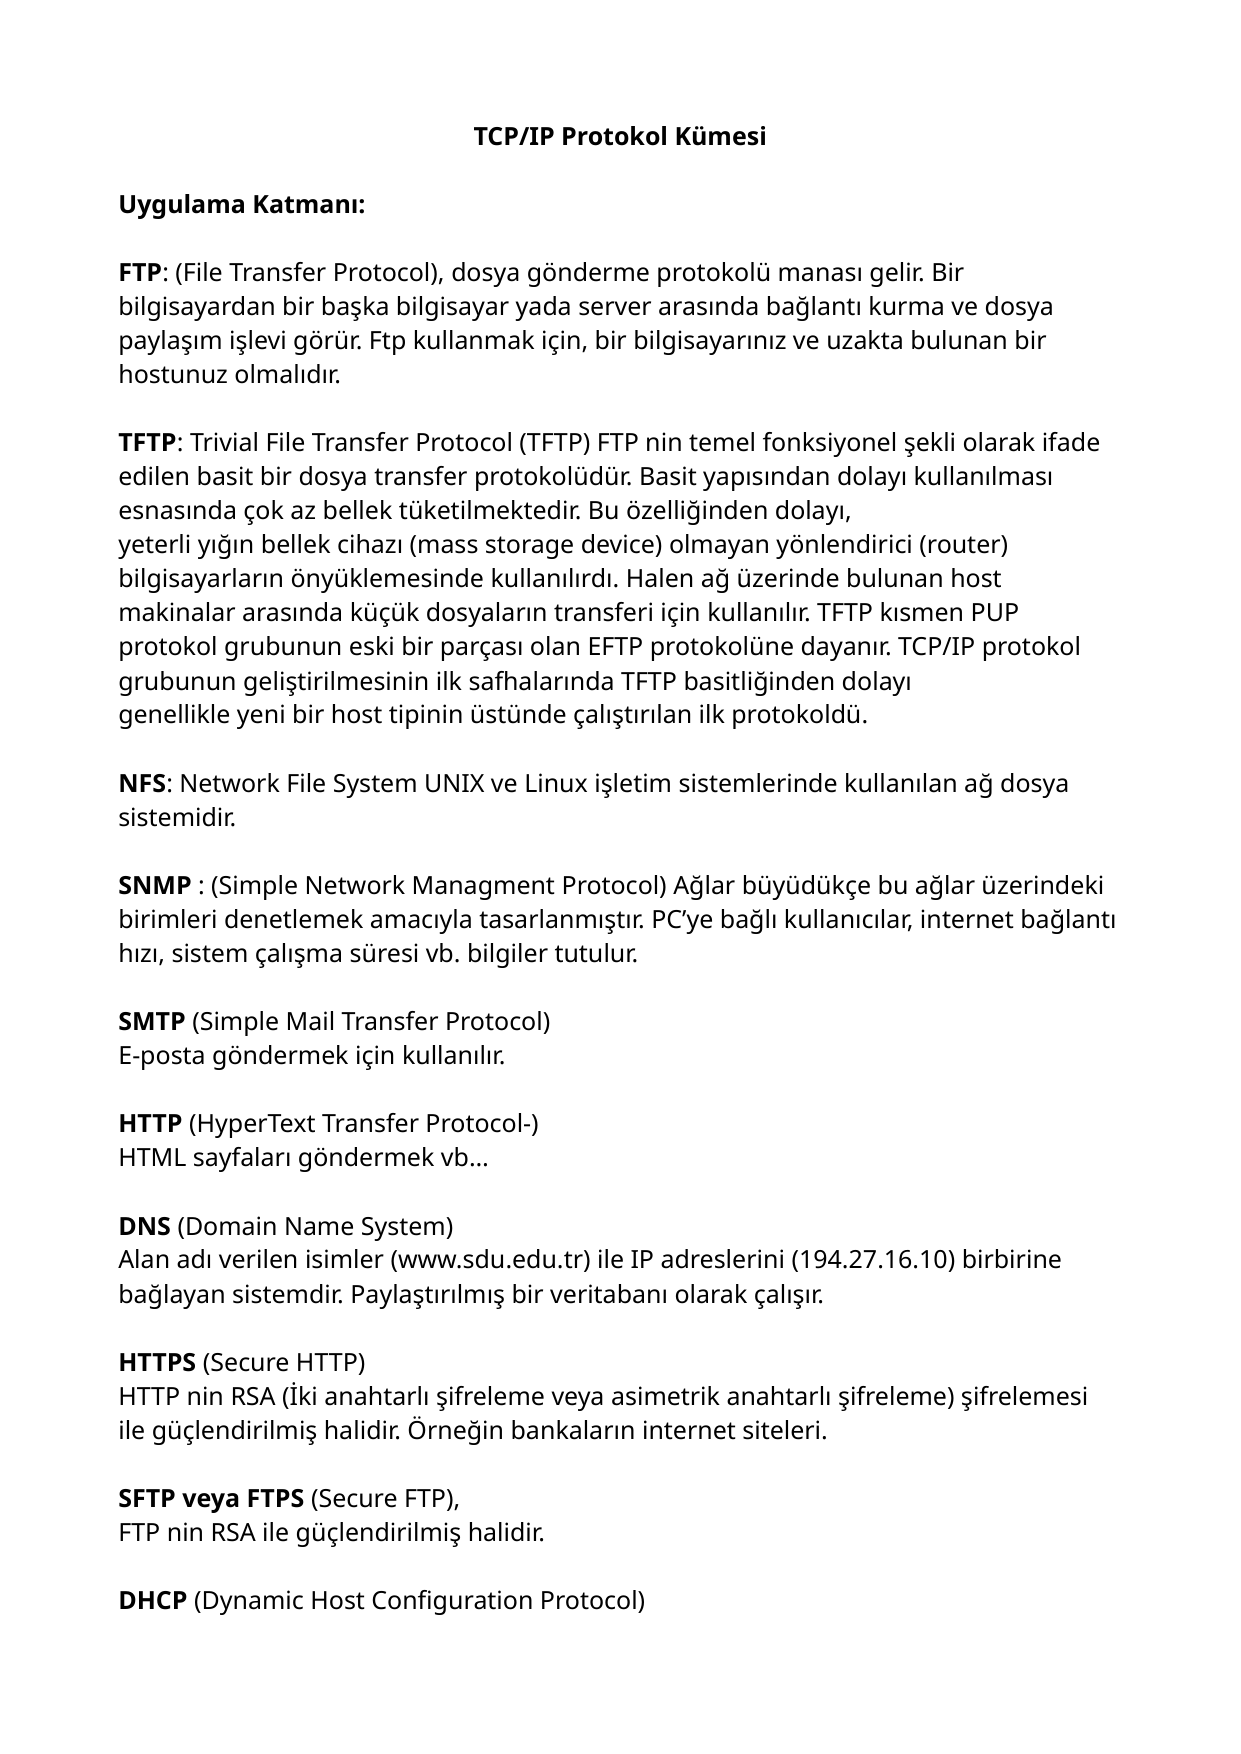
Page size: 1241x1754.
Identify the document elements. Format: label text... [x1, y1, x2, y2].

text FTP: (File Transfer Protocol), dosya gönderme protokolü manası gelir. Bir bilgisayardan bir başka bilgisayar yada server arasında bağlantı kurma ve dosya paylaşım işlevi görür. Ftp kullanmak için, bir bilgisayarınız ve uzakta bulunan bir hostunuz olmalıdır. [118, 254, 1122, 391]
text SMTP (Simple Mail Transfer Protocol) [118, 1004, 1122, 1038]
text TCP/IP Protokol Kümesi [118, 118, 1122, 152]
text FTP nin RSA ile güçlendirilmiş halidir. [118, 1515, 1122, 1549]
text NFS: Network File System UNIX ve Linux işletim sistemlerinde kullanılan ağ dosya sistemidir. [118, 765, 1122, 833]
text genellikle yeni bir host tipinin üstünde çalıştırılan ilk protokoldü. [118, 697, 1122, 731]
text Uygulama Katmanı: [118, 186, 1122, 220]
text DNS (Domain Name System) [118, 1208, 1122, 1242]
text E-posta göndermek için kullanılır. [118, 1038, 1122, 1072]
text HTTP (HyperText Transfer Protocol-) [118, 1106, 1122, 1140]
text HTTPS (Secure HTTP) [118, 1344, 1122, 1378]
text DHCP (Dynamic Host Configuration Protocol) [118, 1583, 1122, 1617]
text TFTP: Trivial File Transfer Protocol (TFTP) FTP nin temel fonksiyonel şekli olarak ifade edilen basit bir dosya transfer protokolüdür. Basit yapısından dolayı kullanılması esnasında çok az bellek tüketilmektedir. Bu özelliğinden dolayı, [118, 425, 1122, 527]
text SNMP : (Simple Network Managment Protocol) Ağlar büyüdükçe bu ağlar üzerindeki birimleri denetlemek amacıyla tasarlanmıştır. PC’ye bağlı kullanıcılar, internet bağlantı hızı, sistem çalışma süresi vb. bilgiler tutulur. [118, 867, 1122, 970]
text HTTP nin RSA (İki anahtarlı şifreleme veya asimetrik anahtarlı şifreleme) şifrelemesi ile güçlendirilmiş halidir. Örneğin bankaların internet siteleri. [118, 1378, 1122, 1447]
text Alan adı verilen isimler (www.sdu.edu.tr) ile IP adreslerini (194.27.16.10) birbirine bağlayan sistemdir. Paylaştırılmış bir veritabanı olarak çalışır. [118, 1242, 1122, 1310]
text HTML sayfaları göndermek vb… [118, 1140, 1122, 1174]
text yeterli yığın bellek cihazı (mass storage device) olmayan yönlendirici (router) bilgisayarların önyüklemesinde kullanılırdı. Halen ağ üzerinde bulunan host makinalar arasında küçük dosyaların transferi için kullanılır. TFTP kısmen PUP protokol grubunun eski bir parçası olan EFTP protokolüne dayanır. TCP/IP protokol grubunun geliştirilmesinin ilk safhalarında TFTP basitliğinden dolayı [118, 527, 1122, 697]
text SFTP veya FTPS (Secure FTP), [118, 1481, 1122, 1515]
